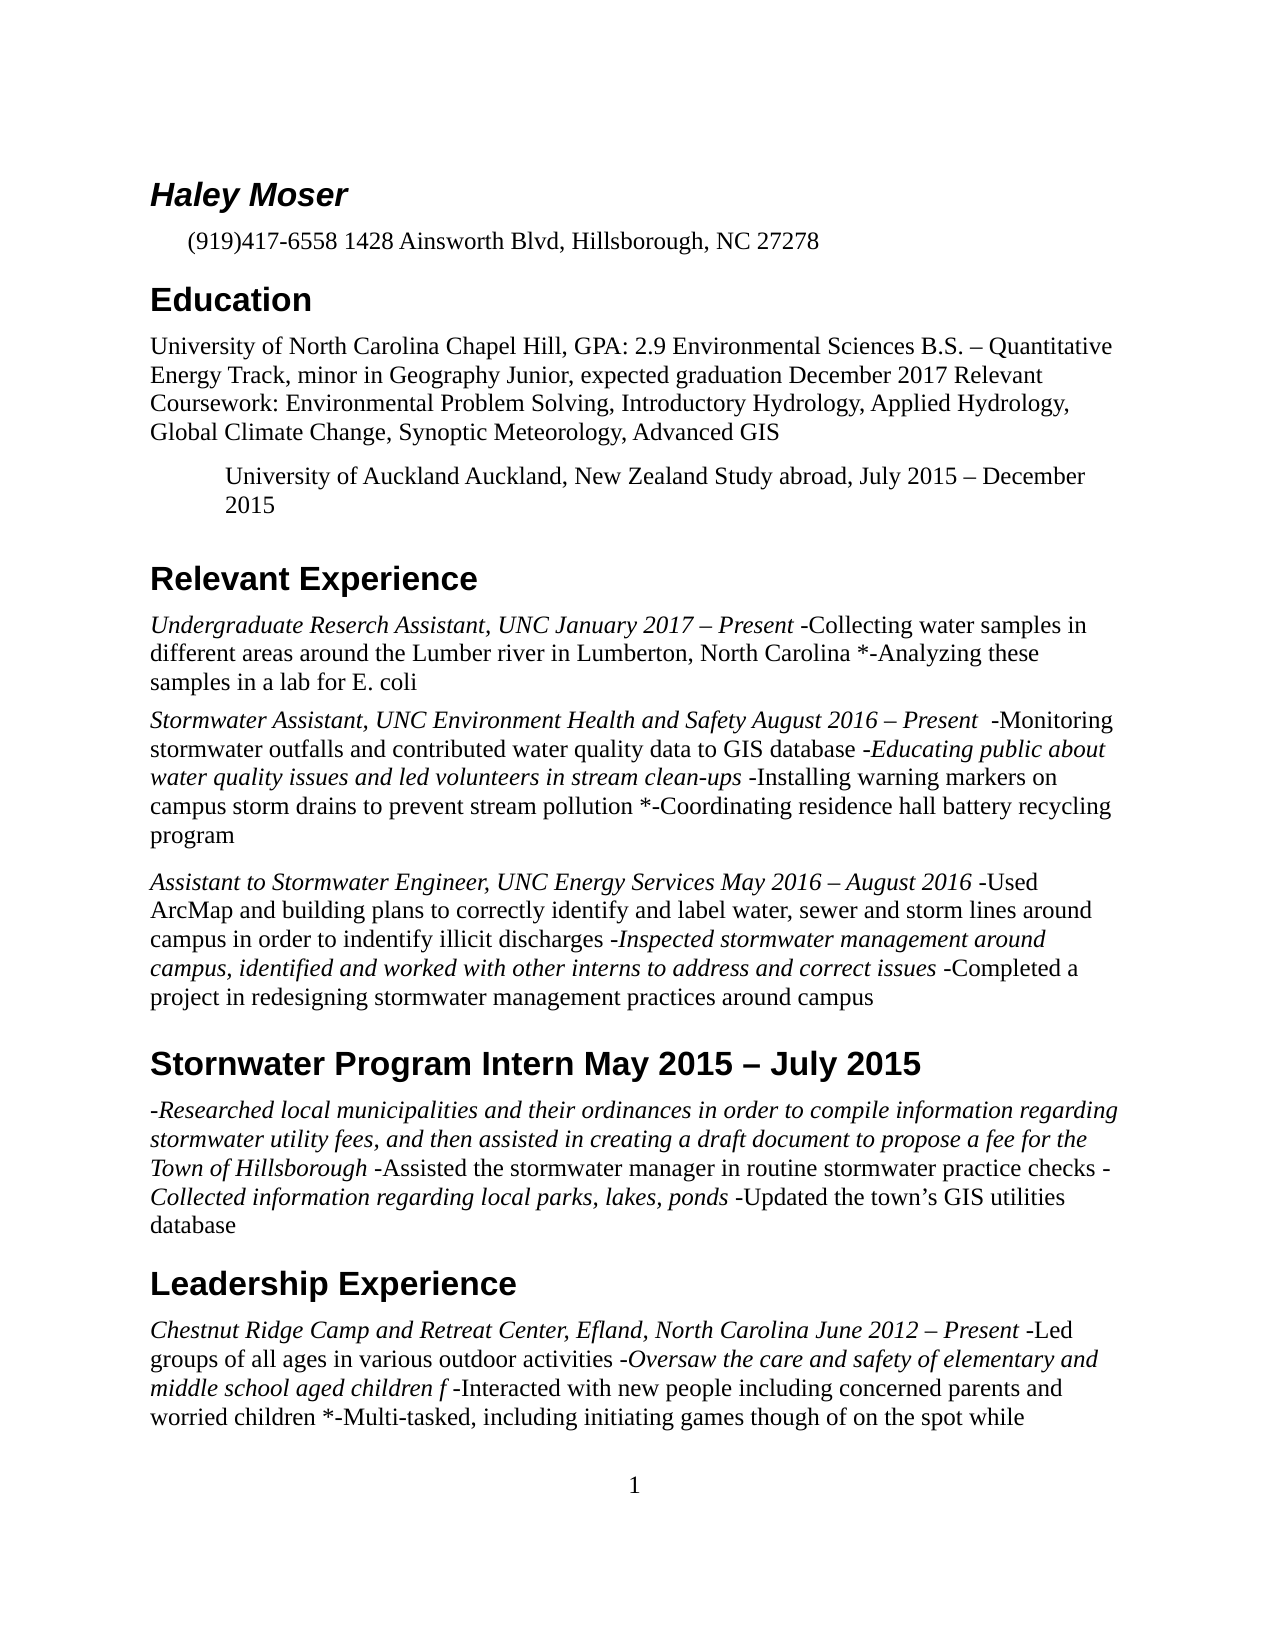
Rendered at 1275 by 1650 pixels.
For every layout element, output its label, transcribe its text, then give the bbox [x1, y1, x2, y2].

text Stormwater Assistant, UNC Environment Health and Safety August 2016 – Present ‪ -Monitoring stormwater outfalls and contributed water quality data to GIS database‬‬‬‬‬ -Educating public about water quality issues and led volunteers in stream clean-ups -Installing warning markers on campus storm drains to prevent stream pollution *-Coordinating residence hall battery recycling program [150, 705, 1125, 849]
text Chestnut Ridge Camp and Retreat Center, Efland, North Carolina June 2012 – Present -Led groups of all ages in various outdoor activities -Oversaw the care and safety of elementary and middle school aged children f -Interacted with new people including concerned parents and worried children *-Multi-tasked, including initiating games though of on the spot while [150, 1315, 1125, 1430]
text University of North Carolina Chapel Hill, GPA: 2.9 Environmental Sciences B.S. – Quantitative Energy Track, minor in Geography Junior, expected graduation December 2017 Relevant Coursework: Environmental Problem Solving, Introductory Hydrology, Applied Hydrology, Global Climate Change, Synoptic Meteorology, Advanced GIS [150, 331, 1125, 446]
subtitle Education [150, 280, 1125, 318]
subtitle Relevant Experience [150, 558, 1125, 597]
list 417-6558 1428 Ainsworth Blvd, Hillsborough, NC 27278 [187, 226, 1125, 255]
text Undergraduate Reserch Assistant, UNC January 2017 – Present -Collecting water samples in different areas around the Lumber river in Lumberton, North Carolina *-Analyzing these samples in a lab for E. coli [150, 610, 1125, 696]
text University of Auckland Auckland, New Zealand Study abroad, July 2015 – December 2015 [225, 461, 1125, 518]
subtitle Stornwater Program Intern May 2015 – July 2015 [150, 1044, 1125, 1083]
subtitle Leadership Experience [150, 1264, 1125, 1303]
text -Researched local municipalities and their ordinances in order to compile information regarding stormwater utility fees, and then assisted in creating a draft document to propose a fee for the Town of Hillsborough -Assisted the stormwater manager in routine stormwater practice checks -Collected information regarding local parks, lakes, ponds -Updated the town’s GIS utilities database [150, 1095, 1125, 1239]
text Assistant to Stormwater Engineer, UNC Energy Services May 2016 – August 2016 -Used ArcMap and building plans to correctly identify and label water, sewer and storm lines around campus in order to indentify illicit discharges -Inspected stormwater management around campus, identified and worked with other interns to address and correct issues -Completed a project in redesigning stormwater management practices around campus [150, 867, 1125, 1010]
subtitle Haley Moser [150, 175, 1125, 214]
